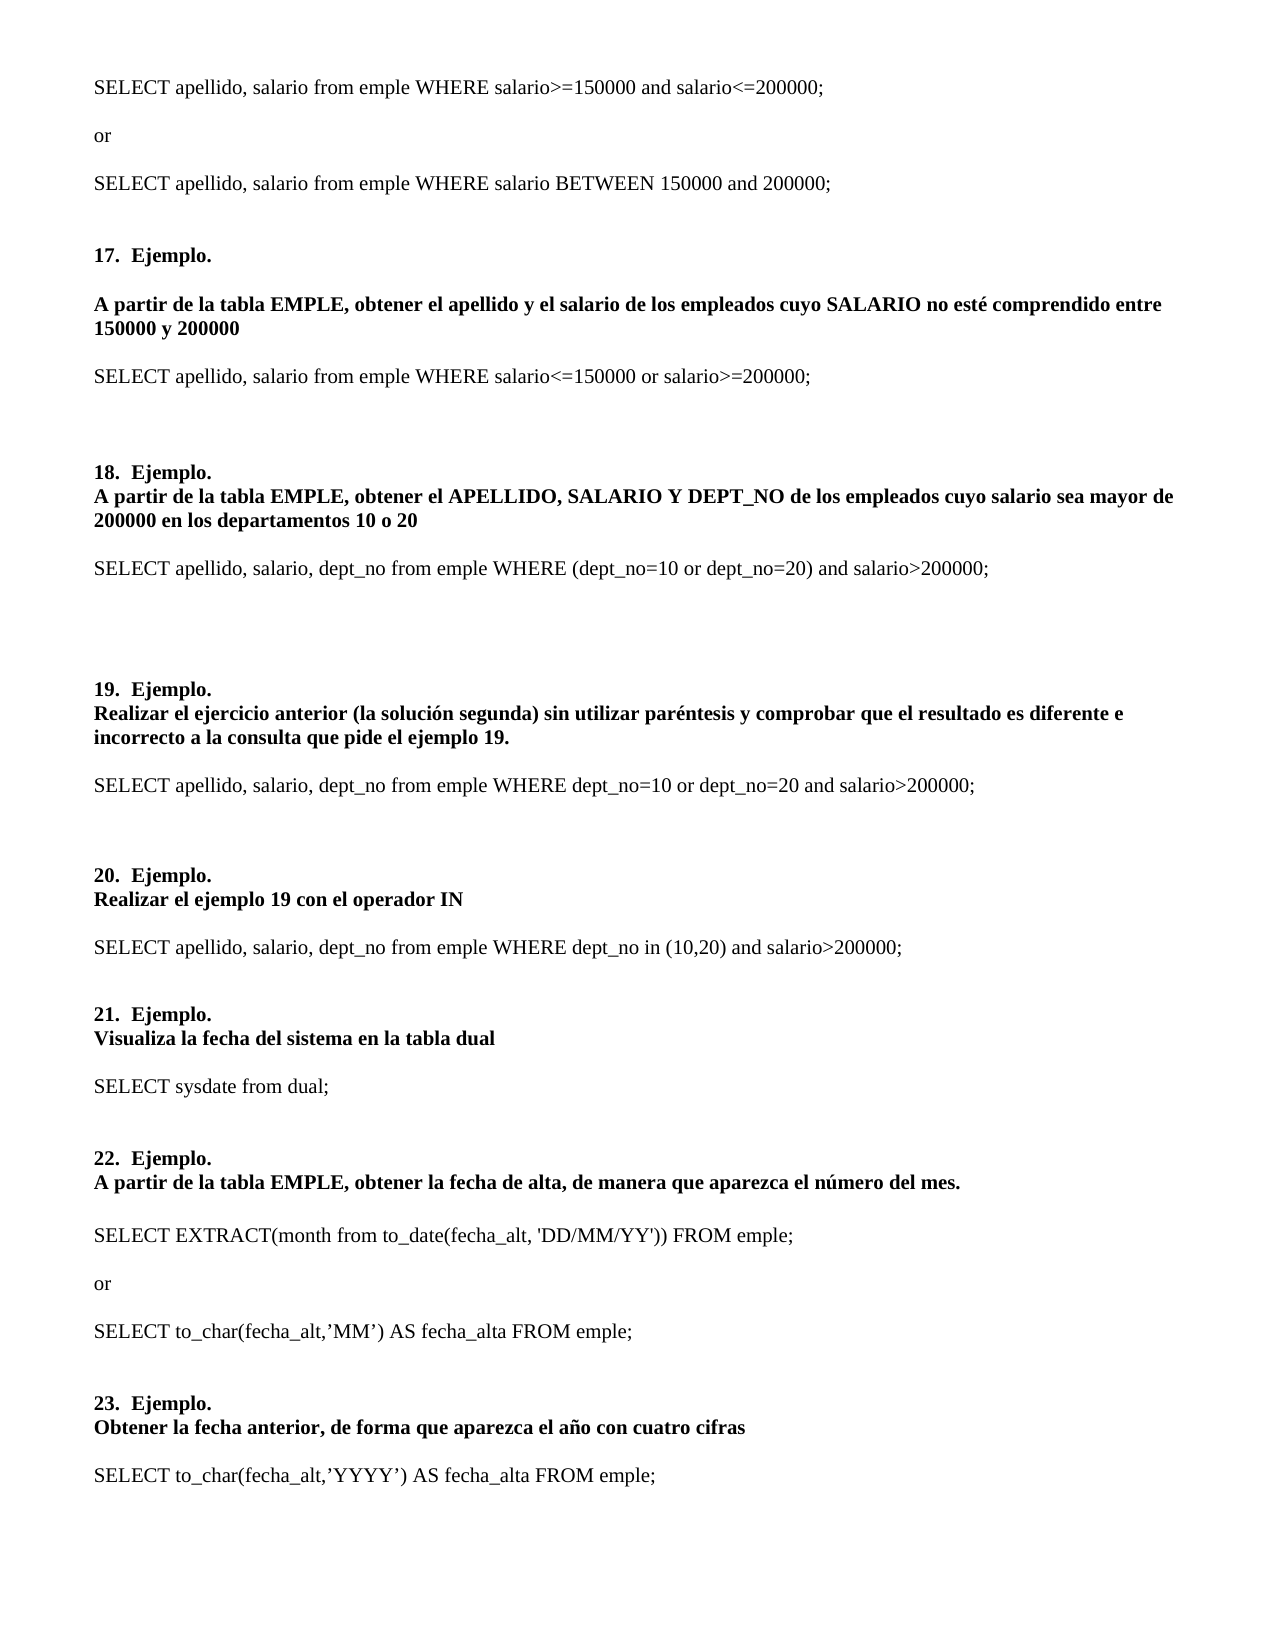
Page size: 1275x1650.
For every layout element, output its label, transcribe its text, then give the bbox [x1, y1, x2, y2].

list Ejemplo. [94, 1146, 1181, 1170]
text or [94, 1271, 1181, 1295]
text SELECT apellido, salario, dept_no from emple WHERE dept_no=10 or dept_no=20 and salario>200000; [94, 773, 1181, 797]
list Ejemplo. [94, 863, 1181, 887]
text SELECT apellido, salario from emple WHERE salario>=150000 and salario<=200000; [94, 75, 1181, 99]
text A partir de la tabla EMPLE, obtener el APELLIDO, SALARIO Y DEPT_NO de los empleados cuyo salario sea mayor de 200000 en los departamentos 10 o 20 [94, 484, 1181, 532]
text SELECT to_char(fecha_alt,’YYYY’) AS fecha_alta FROM emple; [94, 1463, 1181, 1487]
text Obtener la fecha anterior, de forma que aparezca el año con cuatro cifras [94, 1415, 1181, 1439]
text A partir de la tabla EMPLE, obtener la fecha de alta, de manera que aparezca el número del mes. [94, 1170, 1181, 1194]
text SELECT EXTRACT(month from to_date(fecha_alt, 'DD/MM/YY')) FROM emple; [94, 1223, 1181, 1247]
text SELECT to_char(fecha_alt,’MM’) AS fecha_alta FROM emple; [94, 1319, 1181, 1343]
list Ejemplo. [94, 460, 1181, 484]
text SELECT apellido, salario from emple WHERE salario<=150000 or salario>=200000; [94, 364, 1181, 388]
text or [94, 123, 1181, 147]
text A partir de la tabla EMPLE, obtener el apellido y el salario de los empleados cuyo SALARIO no esté comprendido entre 150000 y 200000 [94, 291, 1181, 339]
text Realizar el ejemplo 19 con el operador IN [94, 887, 1181, 911]
list Ejemplo. [94, 676, 1181, 701]
list Ejemplo. [94, 1391, 1181, 1415]
text Realizar el ejercicio anterior (la solución segunda) sin utilizar paréntesis y comprobar que el resultado es diferente e incorrecto a la consulta que pide el ejemplo 19. [94, 701, 1181, 749]
text Visualiza la fecha del sistema en la tabla dual [94, 1026, 1181, 1049]
text SELECT apellido, salario from emple WHERE salario BETWEEN 150000 and 200000; [94, 171, 1181, 195]
list Ejemplo. [94, 1001, 1181, 1026]
text SELECT sysdate from dual; [94, 1074, 1181, 1098]
text SELECT apellido, salario, dept_no from emple WHERE dept_no in (10,20) and salario>200000; [94, 935, 1181, 959]
text SELECT apellido, salario, dept_no from emple WHERE (dept_no=10 or dept_no=20) and salario>200000; [94, 556, 1181, 580]
list Ejemplo. [94, 243, 1181, 267]
